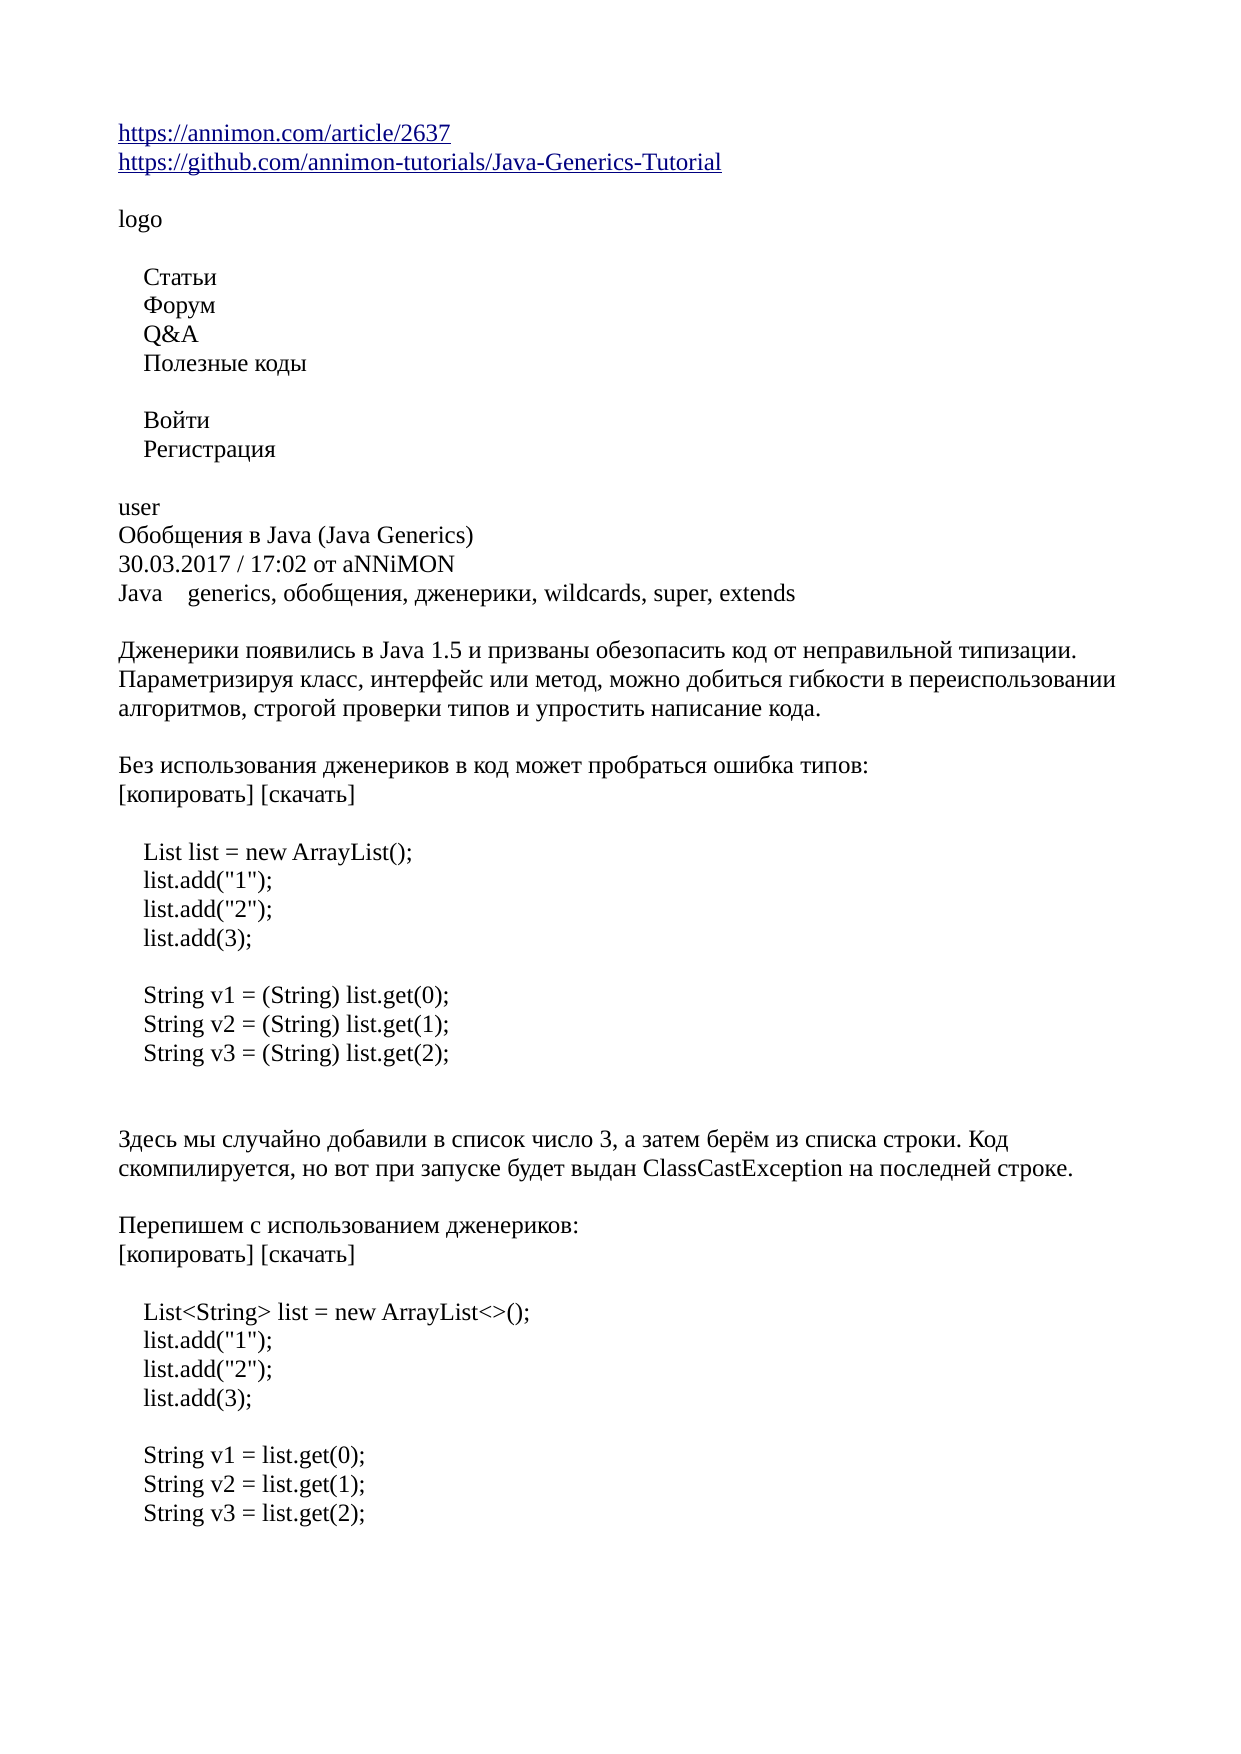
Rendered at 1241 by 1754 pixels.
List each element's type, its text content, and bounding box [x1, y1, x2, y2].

text List list = new ArrayList(); [118, 837, 1122, 866]
text Дженерики появились в Java 1.5 и призваны обезопасить код от неправильной типизации. Параметризируя класс, интерфейс или метод, можно добиться гибкости в переиспользовании алгоритмов, строгой проверки типов и упростить написание кода. [118, 636, 1122, 722]
text list.add(3); [118, 923, 1122, 952]
text String v1 = list.get(0); [118, 1441, 1122, 1469]
text Форум [118, 291, 1122, 319]
text list.add("1"); [118, 1326, 1122, 1354]
text String v3 = list.get(2); [118, 1498, 1122, 1527]
text Без использования дженериков в код может пробраться ошибка типов: [118, 751, 1122, 779]
text https://github.com/annimon-tutorials/Java-Generics-Tutorial [118, 147, 1122, 176]
text user [118, 492, 1122, 521]
text [копировать] [скачать] [118, 1239, 1122, 1268]
text [копировать] [скачать] [118, 779, 1122, 808]
text List<String> list = new ArrayList<>(); [118, 1297, 1122, 1326]
text Перепишем с использованием дженериков: [118, 1211, 1122, 1239]
text Q&A [118, 319, 1122, 348]
text Здесь мы случайно добавили в список число 3, а затем берём из списка строки. Код скомпилируется, но вот при запуске будет выдан ClassCastException на последней строке. [118, 1124, 1122, 1182]
text Войти [118, 406, 1122, 434]
text String v2 = list.get(1); [118, 1469, 1122, 1498]
text logo [118, 204, 1122, 233]
text Статьи [118, 262, 1122, 291]
text list.add("1"); [118, 866, 1122, 894]
text list.add("2"); [118, 1354, 1122, 1383]
text String v2 = (String) list.get(1); [118, 1009, 1122, 1038]
text String v1 = (String) list.get(0); [118, 981, 1122, 1009]
text list.add("2"); [118, 894, 1122, 923]
text Обобщения в Java (Java Generics) [118, 521, 1122, 549]
text list.add(3); [118, 1383, 1122, 1412]
text Регистрация [118, 434, 1122, 463]
text Полезные коды [118, 348, 1122, 377]
text https://annimon.com/article/2637 [118, 118, 1122, 147]
text Java generics, обобщения, дженерики, wildcards, super, extends [118, 578, 1122, 607]
text 30.03.2017 / 17:02 от aNNiMON [118, 549, 1122, 578]
text String v3 = (String) list.get(2); [118, 1038, 1122, 1067]
